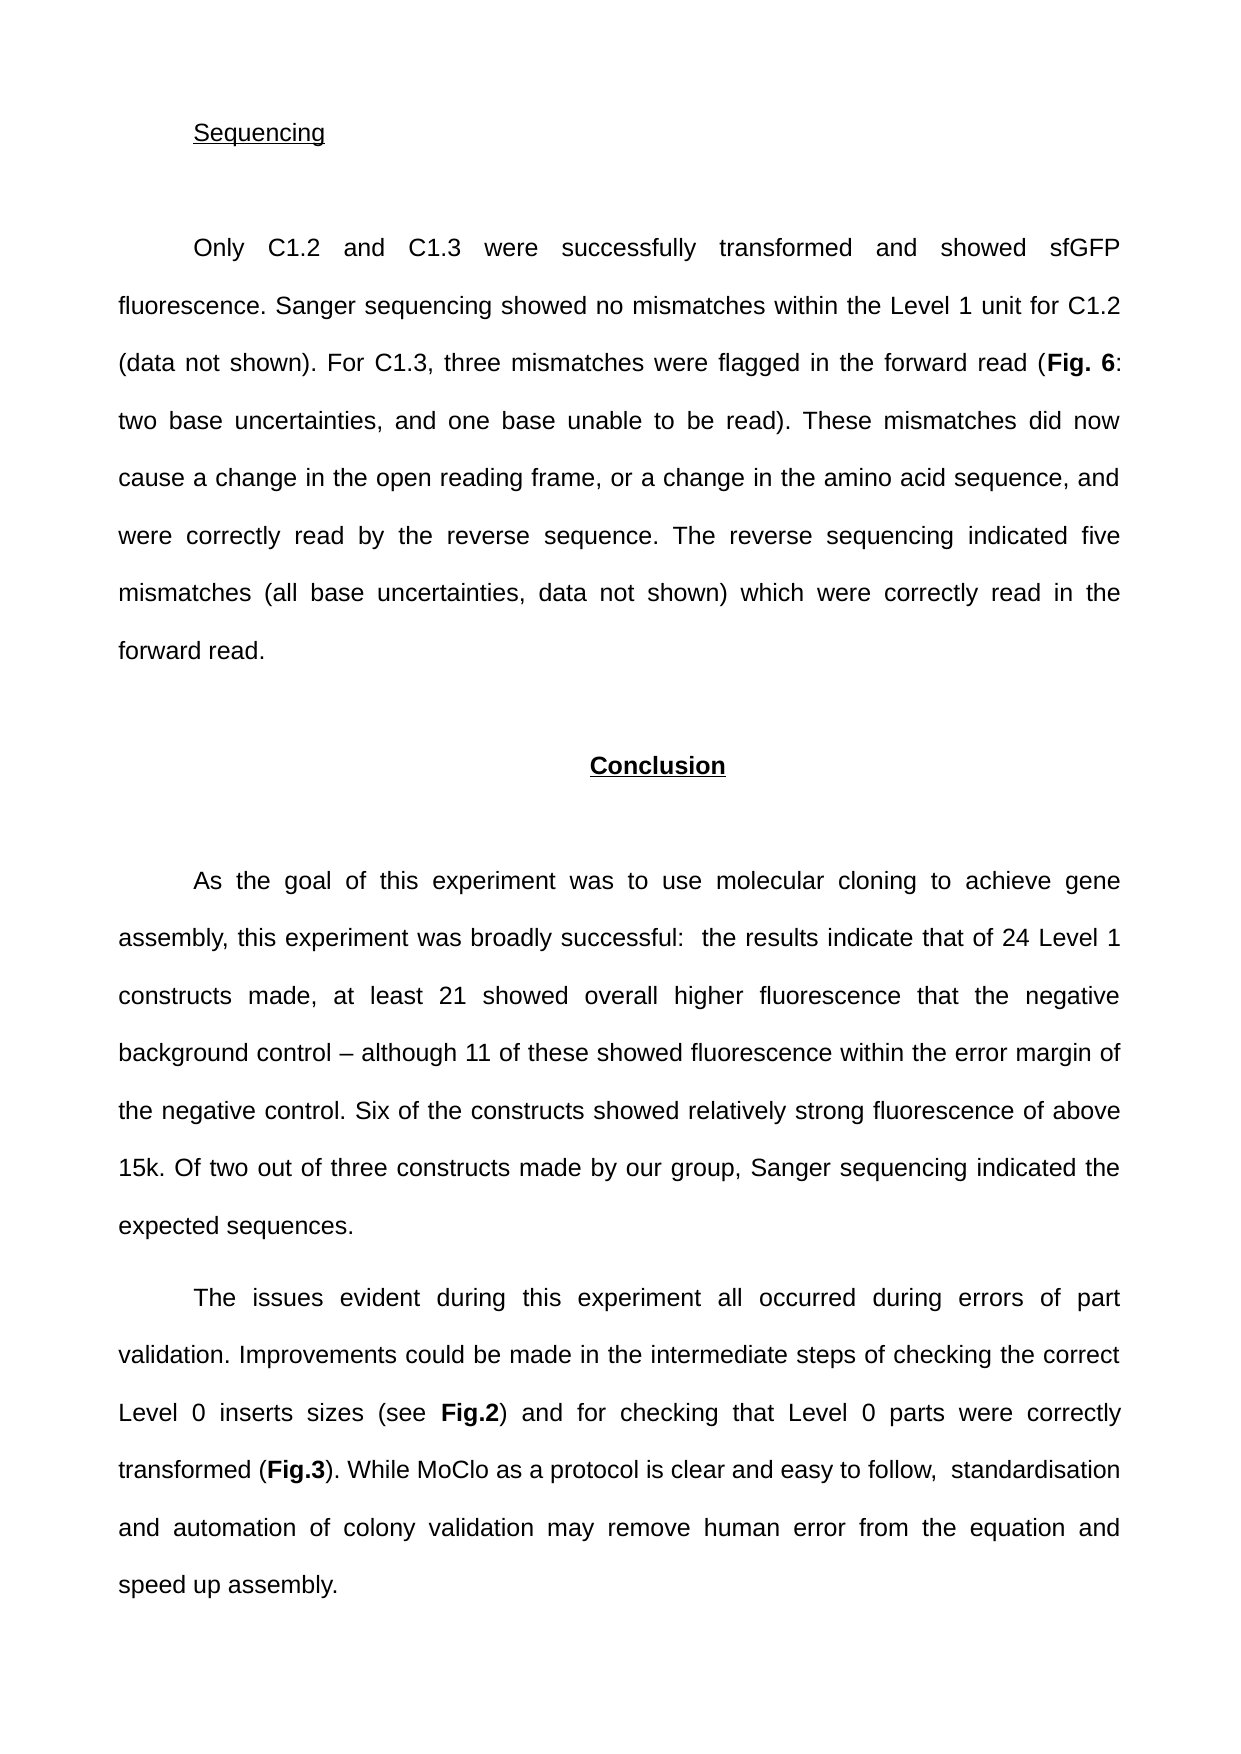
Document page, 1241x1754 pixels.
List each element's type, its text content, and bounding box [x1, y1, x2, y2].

text The issues evident during this experiment all occurred during errors of part validation. Improvements could be made in the intermediate steps of checking the correct Level 0 inserts sizes (see Fig.2) and for checking that Level 0 parts were correctly transformed (Fig.3). While MoClo as a protocol is clear and easy to follow, standardisation and automation of colony validation may remove human error from the equation and speed up assembly. [118, 1283, 1122, 1599]
text Sequencing [118, 118, 1122, 147]
text Only C1.2 and C1.3 were successfully transformed and showed sfGFP fluorescence. Sanger sequencing showed no mismatches within the Level 1 unit for C1.2 (data not shown). For C1.3, three mismatches were flagged in the forward read (Fig. 6: two base uncertainties, and one base unable to be read). These mismatches did now cause a change in the open reading frame, or a change in the amino acid sequence, and were correctly read by the reverse sequence. The reverse sequencing indicated five mismatches (all base uncertainties, data not shown) which were correctly read in the forward read. [118, 233, 1122, 664]
text As the goal of this experiment was to use molecular cloning to achieve gene assembly, this experiment was broadly successful: the results indicate that of 24 Level 1 constructs made, at least 21 showed overall higher fluorescence that the negative background control – although 11 of these showed fluorescence within the error margin of the negative control. Six of the constructs showed relatively strong fluorescence of above 15k. Of two out of three constructs made by our group, Sanger sequencing indicated the expected sequences. [118, 866, 1122, 1239]
text Conclusion [118, 751, 1122, 779]
